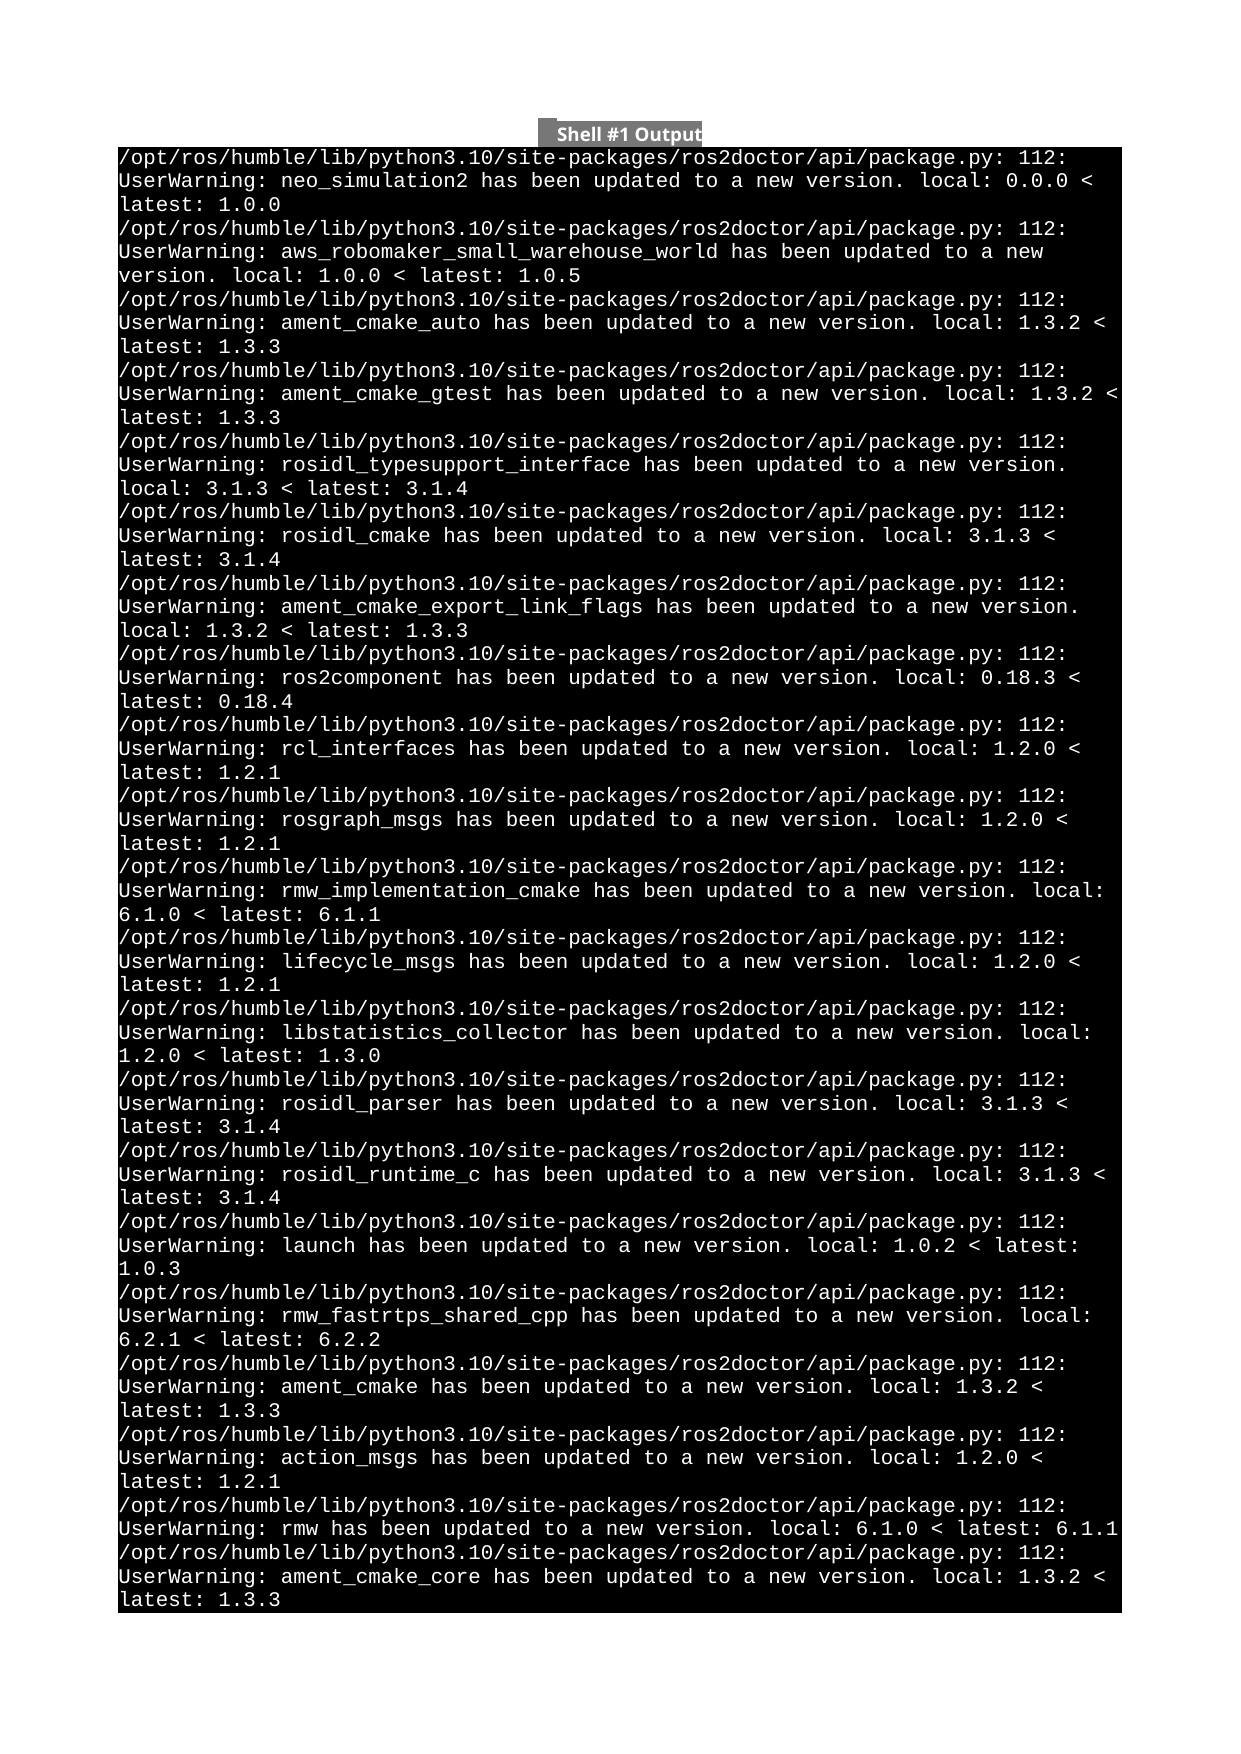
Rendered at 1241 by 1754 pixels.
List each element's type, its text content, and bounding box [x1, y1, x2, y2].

text /opt/ros/humble/lib/python3.10/site-packages/ros2doctor/api/package.py: 112: UserWarning: rcl_interfaces has been updated to a new version. local: 1.2.0 < latest: 1.2.1 [118, 714, 1122, 785]
text /opt/ros/humble/lib/python3.10/site-packages/ros2doctor/api/package.py: 112: UserWarning: launch has been updated to a new version. local: 1.0.2 < latest: 1.0.3 [118, 1211, 1122, 1282]
text /opt/ros/humble/lib/python3.10/site-packages/ros2doctor/api/package.py: 112: UserWarning: ament_cmake_auto has been updated to a new version. local: 1.3.2 < latest: 1.3.3 [118, 289, 1122, 360]
text /opt/ros/humble/lib/python3.10/site-packages/ros2doctor/api/package.py: 112: UserWarning: ament_cmake has been updated to a new version. local: 1.3.2 < latest: 1.3.3 [118, 1353, 1122, 1424]
text /opt/ros/humble/lib/python3.10/site-packages/ros2doctor/api/package.py: 112: UserWarning: lifecycle_msgs has been updated to a new version. local: 1.2.0 < latest: 1.2.1 [118, 927, 1122, 998]
text /opt/ros/humble/lib/python3.10/site-packages/ros2doctor/api/package.py: 112: UserWarning: libstatistics_collector has been updated to a new version. local: 1.2.0 < latest: 1.3.0 [118, 998, 1122, 1069]
text /opt/ros/humble/lib/python3.10/site-packages/ros2doctor/api/package.py: 112: UserWarning: rosidl_parser has been updated to a new version. local: 3.1.3 < latest: 3.1.4 [118, 1069, 1122, 1140]
text /opt/ros/humble/lib/python3.10/site-packages/ros2doctor/api/package.py: 112: UserWarning: ament_cmake_core has been updated to a new version. local: 1.3.2 < latest: 1.3.3 [118, 1542, 1122, 1613]
text /opt/ros/humble/lib/python3.10/site-packages/ros2doctor/api/package.py: 112: UserWarning: rmw_implementation_cmake has been updated to a new version. local: 6.1.0 < latest: 6.1.1 [118, 856, 1122, 927]
text /opt/ros/humble/lib/python3.10/site-packages/ros2doctor/api/package.py: 112: UserWarning: rosidl_runtime_c has been updated to a new version. local: 3.1.3 < latest: 3.1.4 [118, 1140, 1122, 1211]
text /opt/ros/humble/lib/python3.10/site-packages/ros2doctor/api/package.py: 112: UserWarning: ament_cmake_gtest has been updated to a new version. local: 1.3.2 < latest: 1.3.3 [118, 360, 1122, 431]
text /opt/ros/humble/lib/python3.10/site-packages/ros2doctor/api/package.py: 112: UserWarning: rmw has been updated to a new version. local: 6.1.0 < latest: 6.1.1 [118, 1495, 1122, 1542]
text /opt/ros/humble/lib/python3.10/site-packages/ros2doctor/api/package.py: 112: UserWarning: rosidl_cmake has been updated to a new version. local: 3.1.3 < latest: 3.1.4 [118, 502, 1122, 572]
text /opt/ros/humble/lib/python3.10/site-packages/ros2doctor/api/package.py: 112: UserWarning: rosgraph_msgs has been updated to a new version. local: 1.2.0 < latest: 1.2.1 [118, 785, 1122, 856]
text /opt/ros/humble/lib/python3.10/site-packages/ros2doctor/api/package.py: 112: UserWarning: aws_robomaker_small_warehouse_world has been updated to a new version. local: 1.0.0 < latest: 1.0.5 [118, 218, 1122, 289]
text /opt/ros/humble/lib/python3.10/site-packages/ros2doctor/api/package.py: 112: UserWarning: neo_simulation2 has been updated to a new version. local: 0.0.0 < latest: 1.0.0 [118, 147, 1122, 218]
text /opt/ros/humble/lib/python3.10/site-packages/ros2doctor/api/package.py: 112: UserWarning: ament_cmake_export_link_flags has been updated to a new version. local: 1.3.2 < latest: 1.3.3 [118, 572, 1122, 643]
text /opt/ros/humble/lib/python3.10/site-packages/ros2doctor/api/package.py: 112: UserWarning: ros2component has been updated to a new version. local: 0.18.3 < latest: 0.18.4 [118, 643, 1122, 714]
text /opt/ros/humble/lib/python3.10/site-packages/ros2doctor/api/package.py: 112: UserWarning: rosidl_typesupport_interface has been updated to a new version. local: 3.1.3 < latest: 3.1.4 [118, 431, 1122, 502]
text /opt/ros/humble/lib/python3.10/site-packages/ros2doctor/api/package.py: 112: UserWarning: action_msgs has been updated to a new version. local: 1.2.0 < latest: 1.2.1 [118, 1424, 1122, 1495]
text /opt/ros/humble/lib/python3.10/site-packages/ros2doctor/api/package.py: 112: UserWarning: rmw_fastrtps_shared_cpp has been updated to a new version. local: 6.2.1 < latest: 6.2.2 [118, 1282, 1122, 1353]
text Shell #1 Output [118, 118, 1122, 147]
